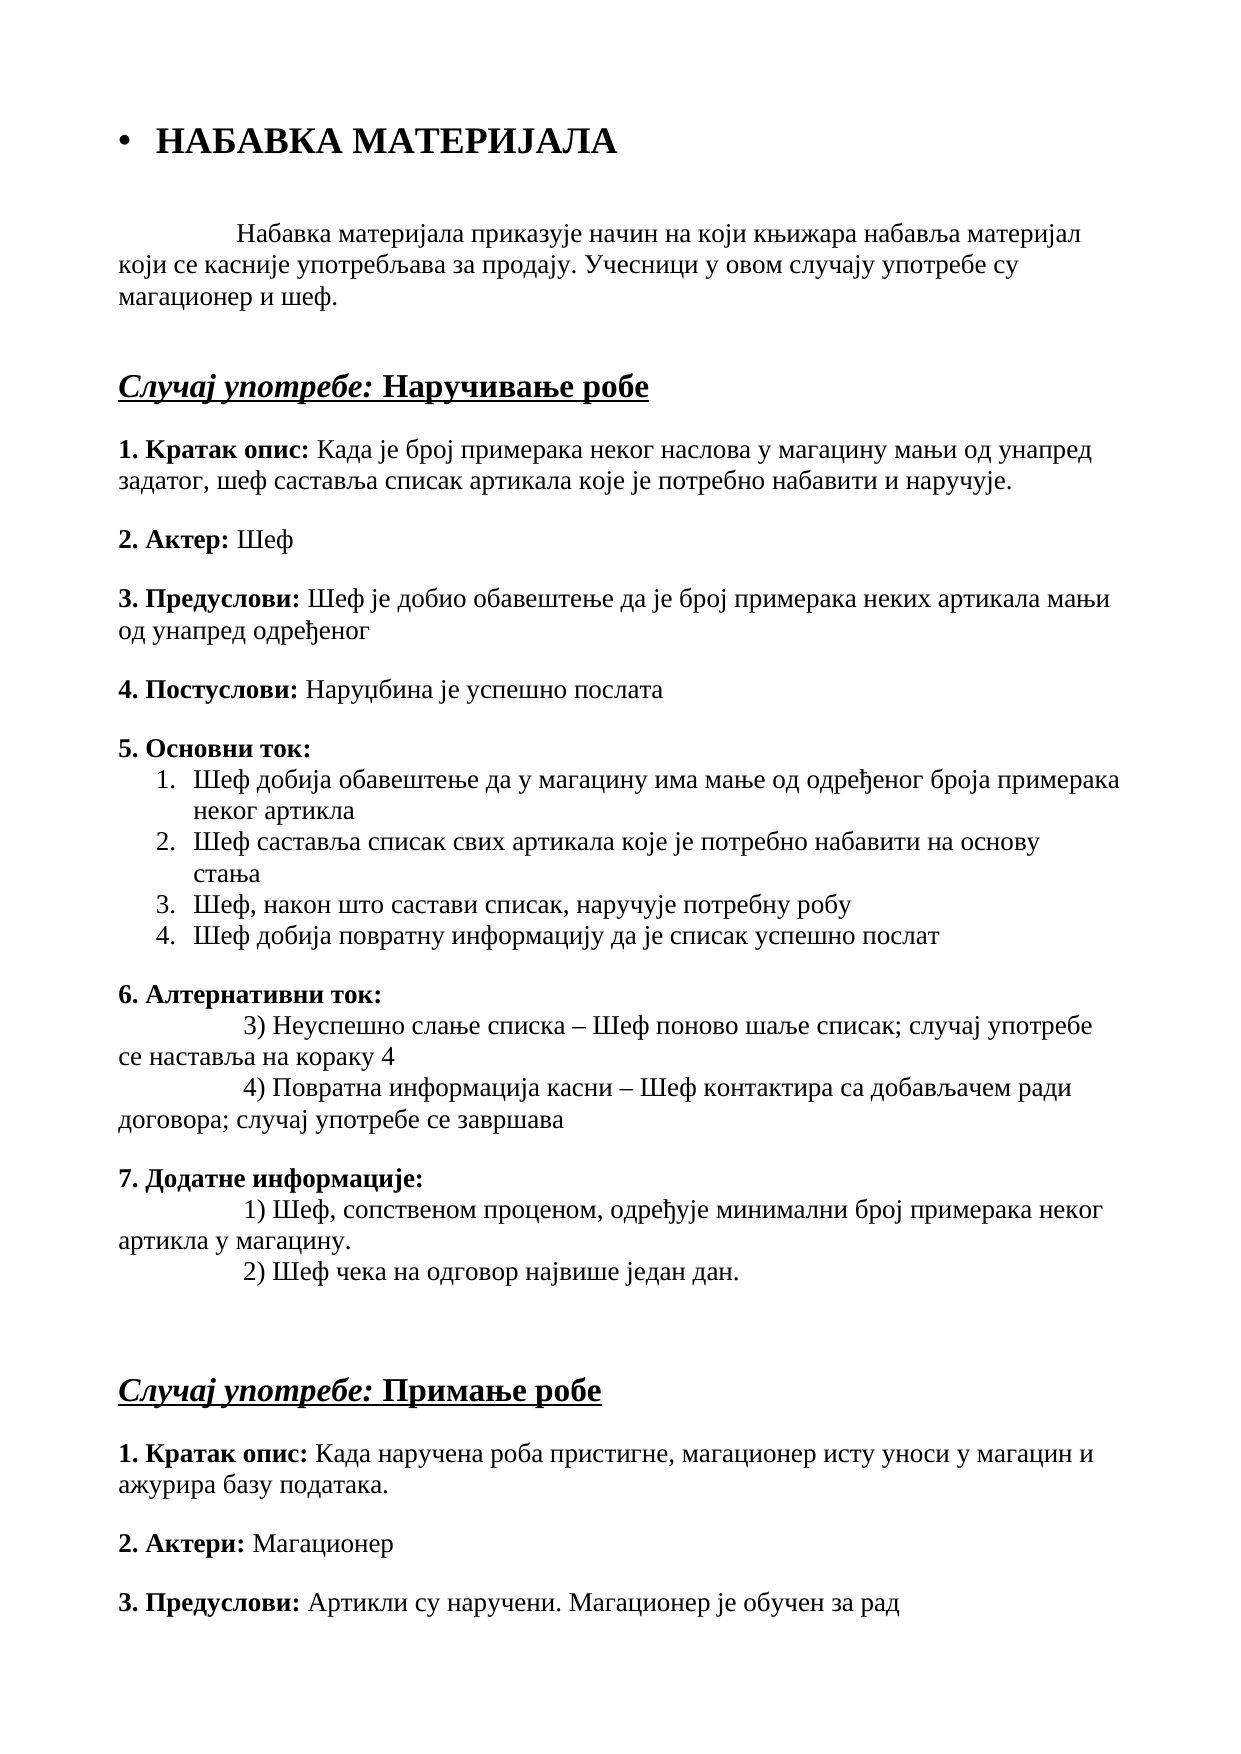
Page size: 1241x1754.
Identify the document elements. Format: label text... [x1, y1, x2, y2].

list Шеф, након што састави списак, наручује потребну робу [156, 888, 1122, 919]
text 4) Повратна информација касни – Шеф контактира са добављачем ради договора; случај употребе се завршава [118, 1072, 1122, 1134]
text Случај употребе: Наручивање робе [118, 367, 1122, 405]
text 2. Актер: Шеф [118, 523, 1122, 554]
text 1) Шеф, сопственом проценом, одређује минимални број примерака неког артикла у магацину. [118, 1193, 1122, 1255]
text 1. Kратак опис: Када је број примерака неког наслова у магацину мањи од унапред задатог, шеф саставља списак артикала које је потребно набавити и наручује. [118, 433, 1122, 495]
text 4. Постуслови: Наруџбина је успешно послата [118, 673, 1122, 704]
text 2. Актери: Магационер [118, 1527, 1122, 1558]
list Шеф добија обавештење да у магацину има мање од одређеног броја примерака неког артикла [156, 763, 1122, 826]
text 6. Алтернативни ток: [118, 978, 1122, 1009]
text Набавка материјала приказује начин на који књижара набавља материјал који се касније употребљава за продају. Учесници у овом случају употребе су магационер и шеф. [118, 217, 1122, 311]
text Случај употребе: Примање робе [118, 1371, 1122, 1409]
text 7. Додатне информације: [118, 1162, 1122, 1193]
text 3. Предуслови: Артикли су наручени. Магационер је обучен за рад [118, 1586, 1122, 1617]
text 3) Неуспешно слање списка – Шеф поново шаље списак; случај употребе се наставља на кораку 4 [118, 1009, 1122, 1072]
text 5. Основни ток: [118, 732, 1122, 763]
text 1. Кратак опис: Када наручена роба пристигне, магационер исту уноси у магацин и ажурира базу података. [118, 1437, 1122, 1499]
text 2) Шеф чека на одговор највише један дан. [118, 1255, 1122, 1286]
list Шеф саставља списак свих артикала које је потребно набавити на основу стања [156, 826, 1122, 888]
list НАБАВКА МАТЕРИЈАЛА [81, 118, 1122, 161]
list Шеф добија повратну информацију да је списак успешно послат [156, 919, 1122, 950]
text 3. Предуслови: Шеф је добио обавештење да је број примерака неких артикала мањи од унапред одређеног [118, 583, 1122, 645]
